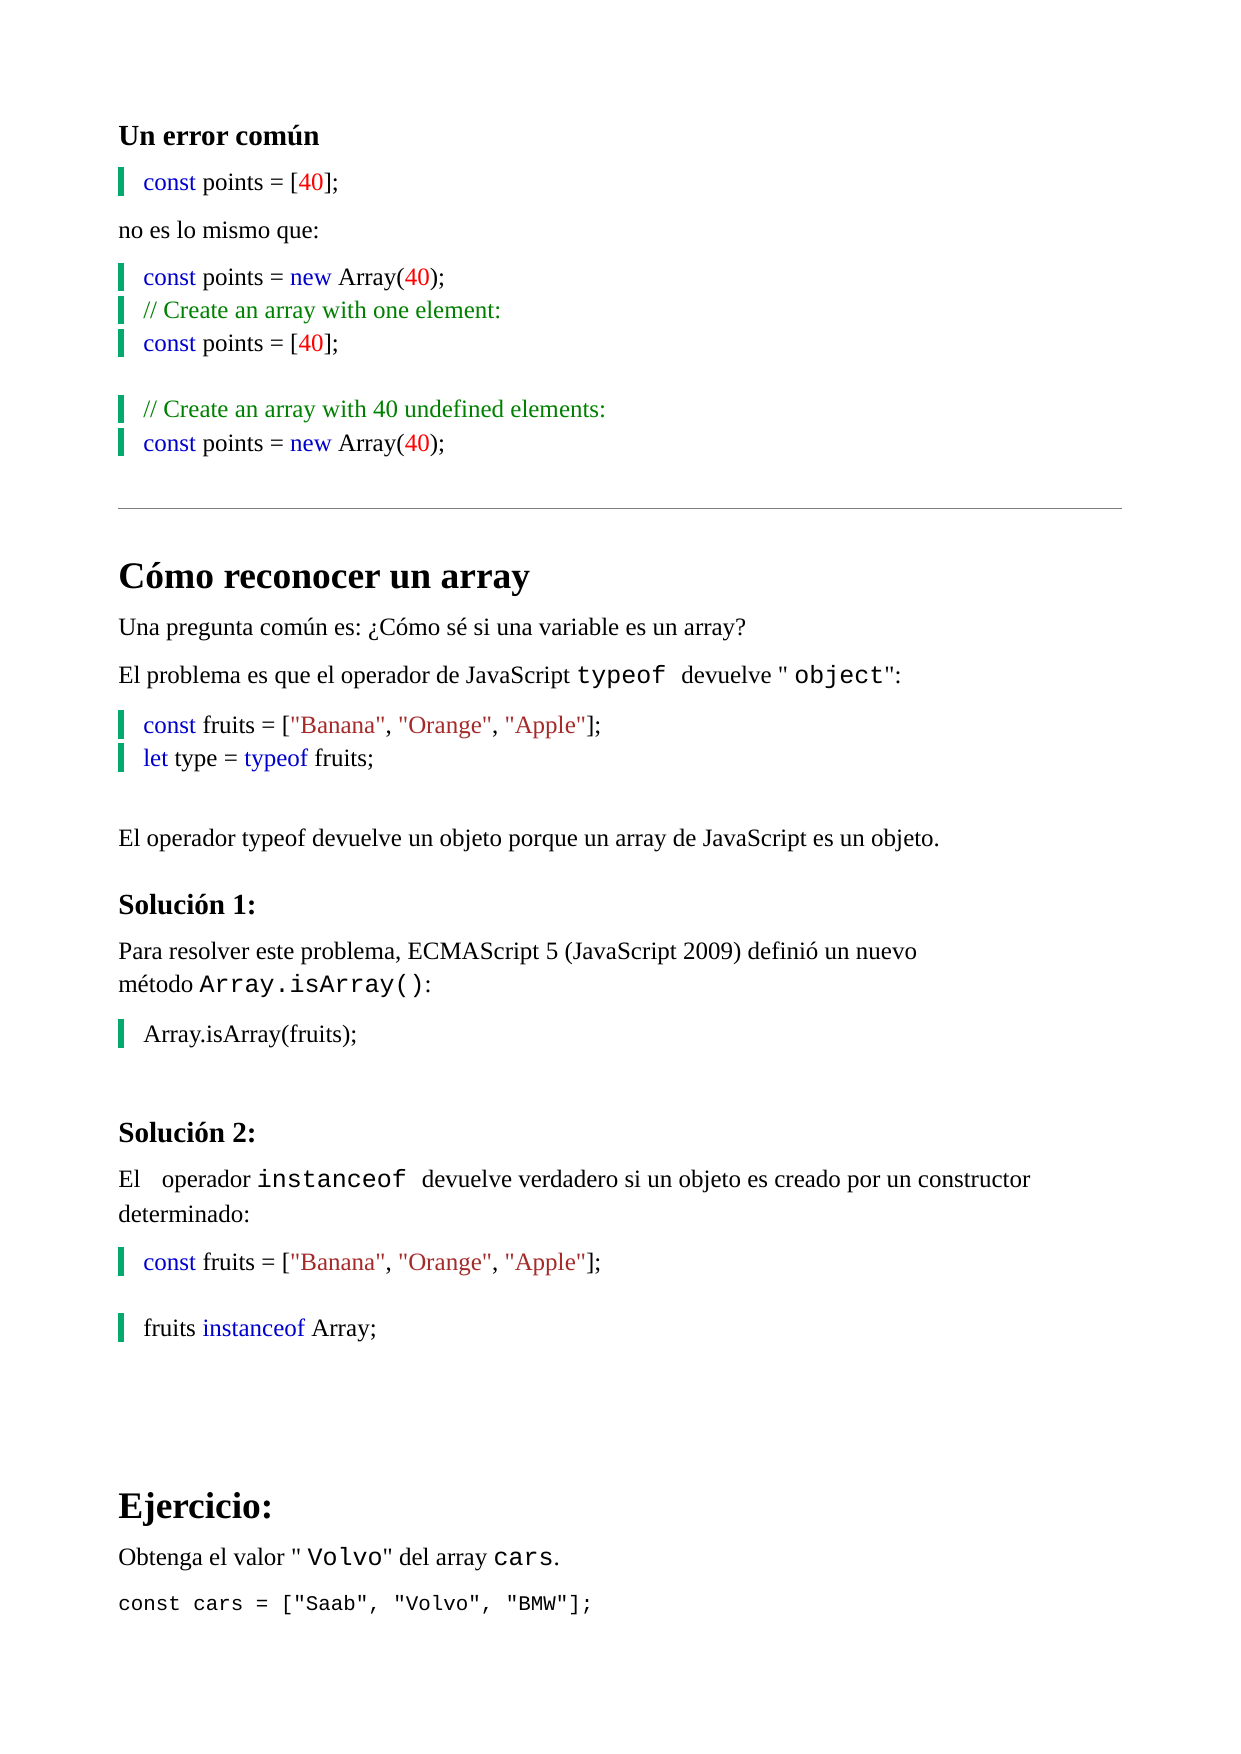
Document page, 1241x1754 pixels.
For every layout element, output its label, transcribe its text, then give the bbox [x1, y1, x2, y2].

subtitle Cómo reconocer un array [118, 553, 1122, 597]
text const points = [40]; [124, 167, 1122, 196]
text const cars = ["Saab", "Volvo", "BMW"]; [118, 1592, 1122, 1616]
text no es lo mismo que: [118, 215, 1122, 244]
text El operador instanceof devuelve verdadero si un objeto es creado por un constructor determinado: [118, 1164, 1122, 1228]
text Array.isArray(fruits); [124, 1019, 1122, 1048]
text Una pregunta común es: ¿Cómo sé si una variable es un array? [118, 612, 1122, 641]
subtitle Solución 2: [118, 1115, 1122, 1149]
subtitle Solución 1: [118, 887, 1122, 920]
text Obtenga el valor " Volvo" del array cars. [118, 1542, 1122, 1573]
subtitle Un error común [118, 118, 1122, 152]
text // Create an array with one element: const points = [40]; [118, 296, 1122, 357]
text const fruits = ["Banana", "Orange", "Apple"]; fruits instanceof Array; [118, 1247, 1122, 1342]
text Para resolver este problema, ECMAScript 5 (JavaScript 2009) definió un nuevo método Array.isArray(): [118, 936, 1122, 1000]
text El operador typeof devuelve un objeto porque un array de JavaScript es un objeto. [118, 823, 1122, 852]
text const fruits = ["Banana", "Orange", "Apple"]; let type = typeof fruits; [118, 710, 1122, 772]
subtitle Ejercicio: [118, 1484, 1122, 1527]
text El problema es que el operador de JavaScript typeof devuelve " object": [118, 660, 1122, 691]
text // Create an array with 40 undefined elements: const points = new Array(40); [118, 394, 1122, 456]
text const points = new Array(40); [118, 262, 1122, 291]
